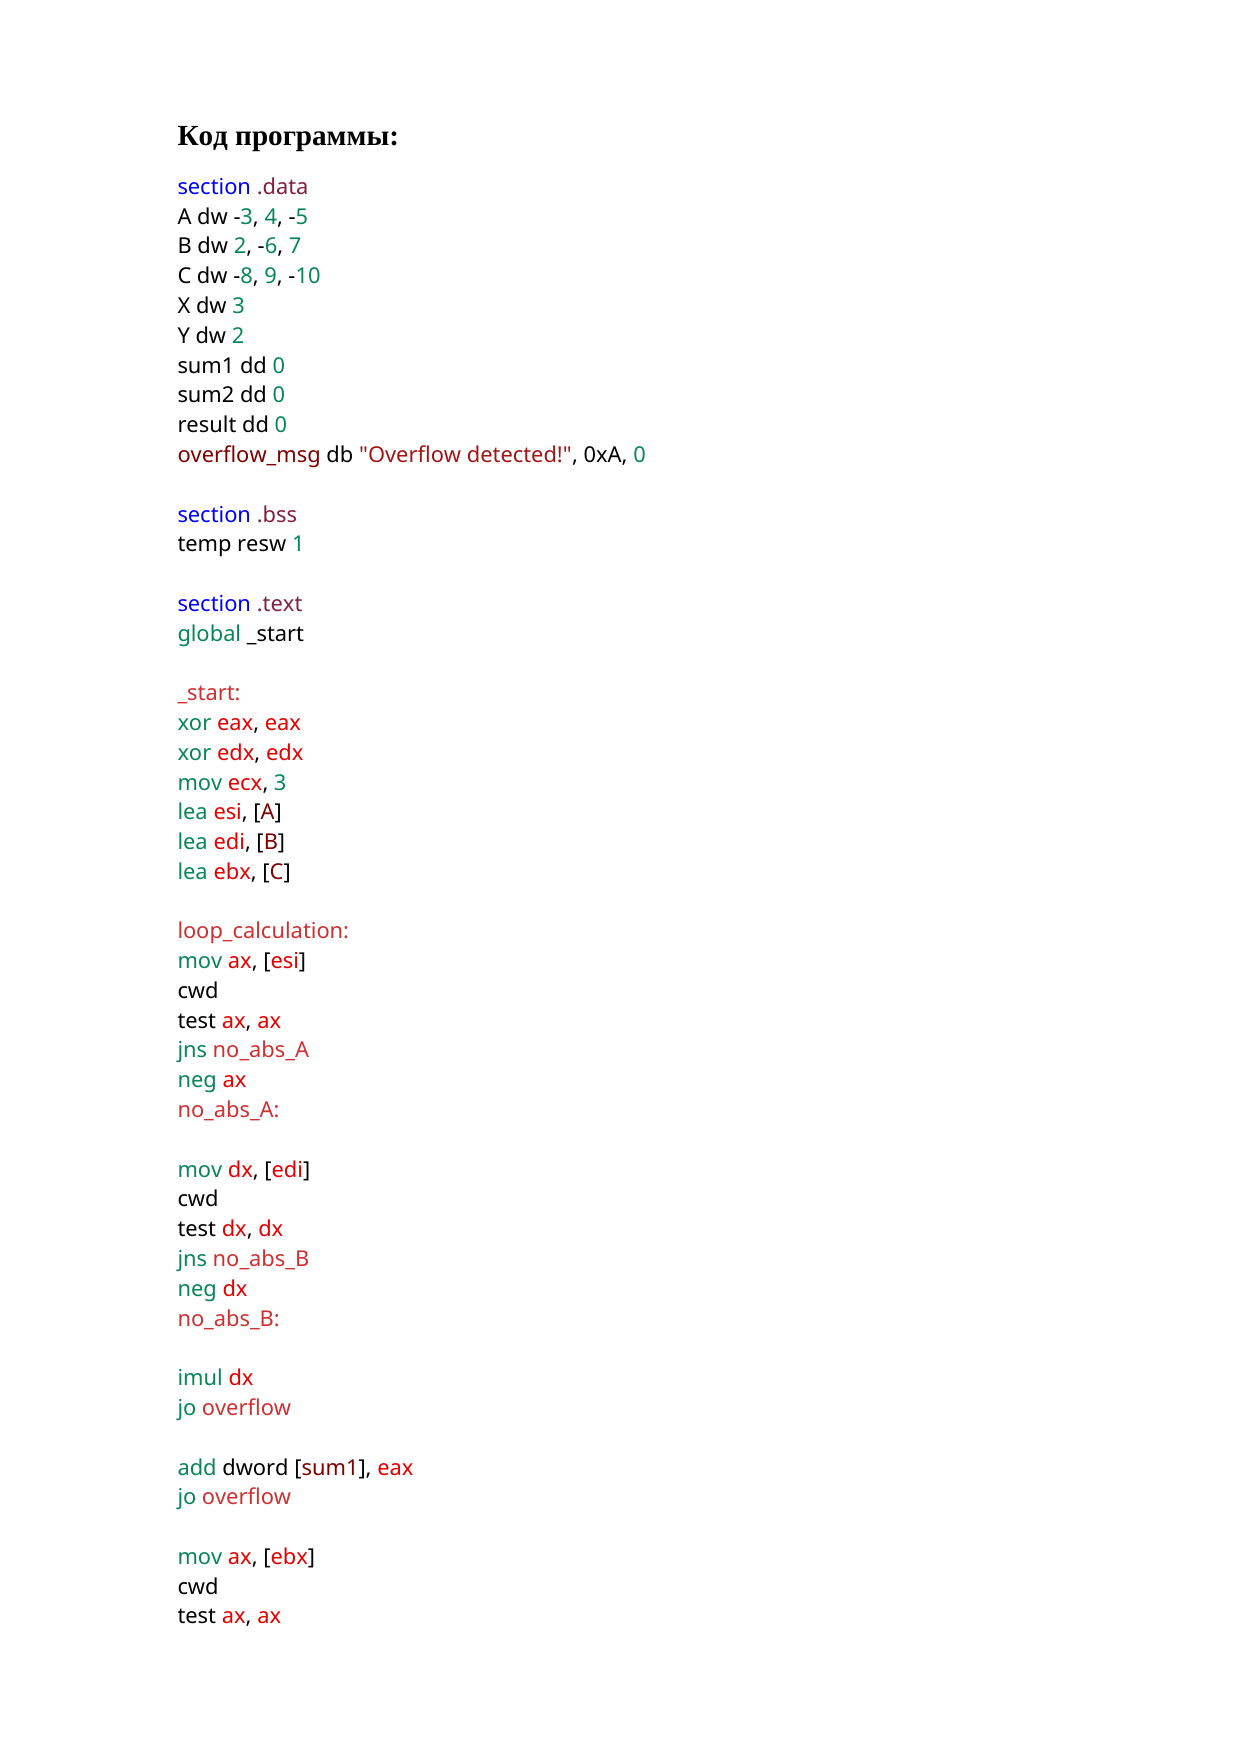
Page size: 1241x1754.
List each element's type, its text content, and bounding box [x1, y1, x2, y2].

text xor eax, eax [177, 707, 1152, 737]
text lea esi, [A] [177, 796, 1152, 826]
text imul dx [177, 1362, 1152, 1392]
text lea ebx, [C] [177, 856, 1152, 886]
text mov ax, [ebx] [177, 1541, 1152, 1571]
text result dd 0 [177, 409, 1152, 439]
text add dword [sum1], eax [177, 1452, 1152, 1481]
text mov ax, [esi] [177, 945, 1152, 975]
text jns no_abs_B [177, 1243, 1152, 1273]
text jo overflow [177, 1481, 1152, 1511]
text test ax, ax [177, 1601, 1152, 1630]
text temp resw 1 [177, 528, 1152, 558]
text cwd [177, 1571, 1152, 1601]
text Y dw 2 [177, 320, 1152, 350]
text B dw 2, -6, 7 [177, 231, 1152, 260]
text neg dx [177, 1273, 1152, 1303]
text cwd [177, 1183, 1152, 1213]
text test ax, ax [177, 1005, 1152, 1034]
text overflow_msg db "Overflow detected!", 0xA, 0 [177, 439, 1152, 469]
text jo overflow [177, 1392, 1152, 1422]
text global _start [177, 618, 1152, 647]
text jns no_abs_A [177, 1034, 1152, 1064]
text A dw -3, 4, -5 [177, 201, 1152, 231]
text _start: [177, 677, 1152, 707]
text X dw 3 [177, 290, 1152, 320]
text mov ecx, 3 [177, 766, 1152, 796]
text no_abs_A: [177, 1094, 1152, 1124]
text Код программы: [177, 118, 1152, 152]
text neg ax [177, 1064, 1152, 1094]
text loop_calculation: [177, 915, 1152, 945]
text lea edi, [B] [177, 826, 1152, 856]
text section .bss [177, 498, 1152, 528]
text section .text [177, 588, 1152, 618]
text mov dx, [edi] [177, 1154, 1152, 1183]
text xor edx, edx [177, 737, 1152, 766]
text sum2 dd 0 [177, 379, 1152, 409]
text section .data [177, 171, 1152, 201]
text no_abs_B: [177, 1303, 1152, 1332]
text test dx, dx [177, 1213, 1152, 1243]
text cwd [177, 975, 1152, 1005]
text C dw -8, 9, -10 [177, 260, 1152, 290]
text sum1 dd 0 [177, 350, 1152, 379]
